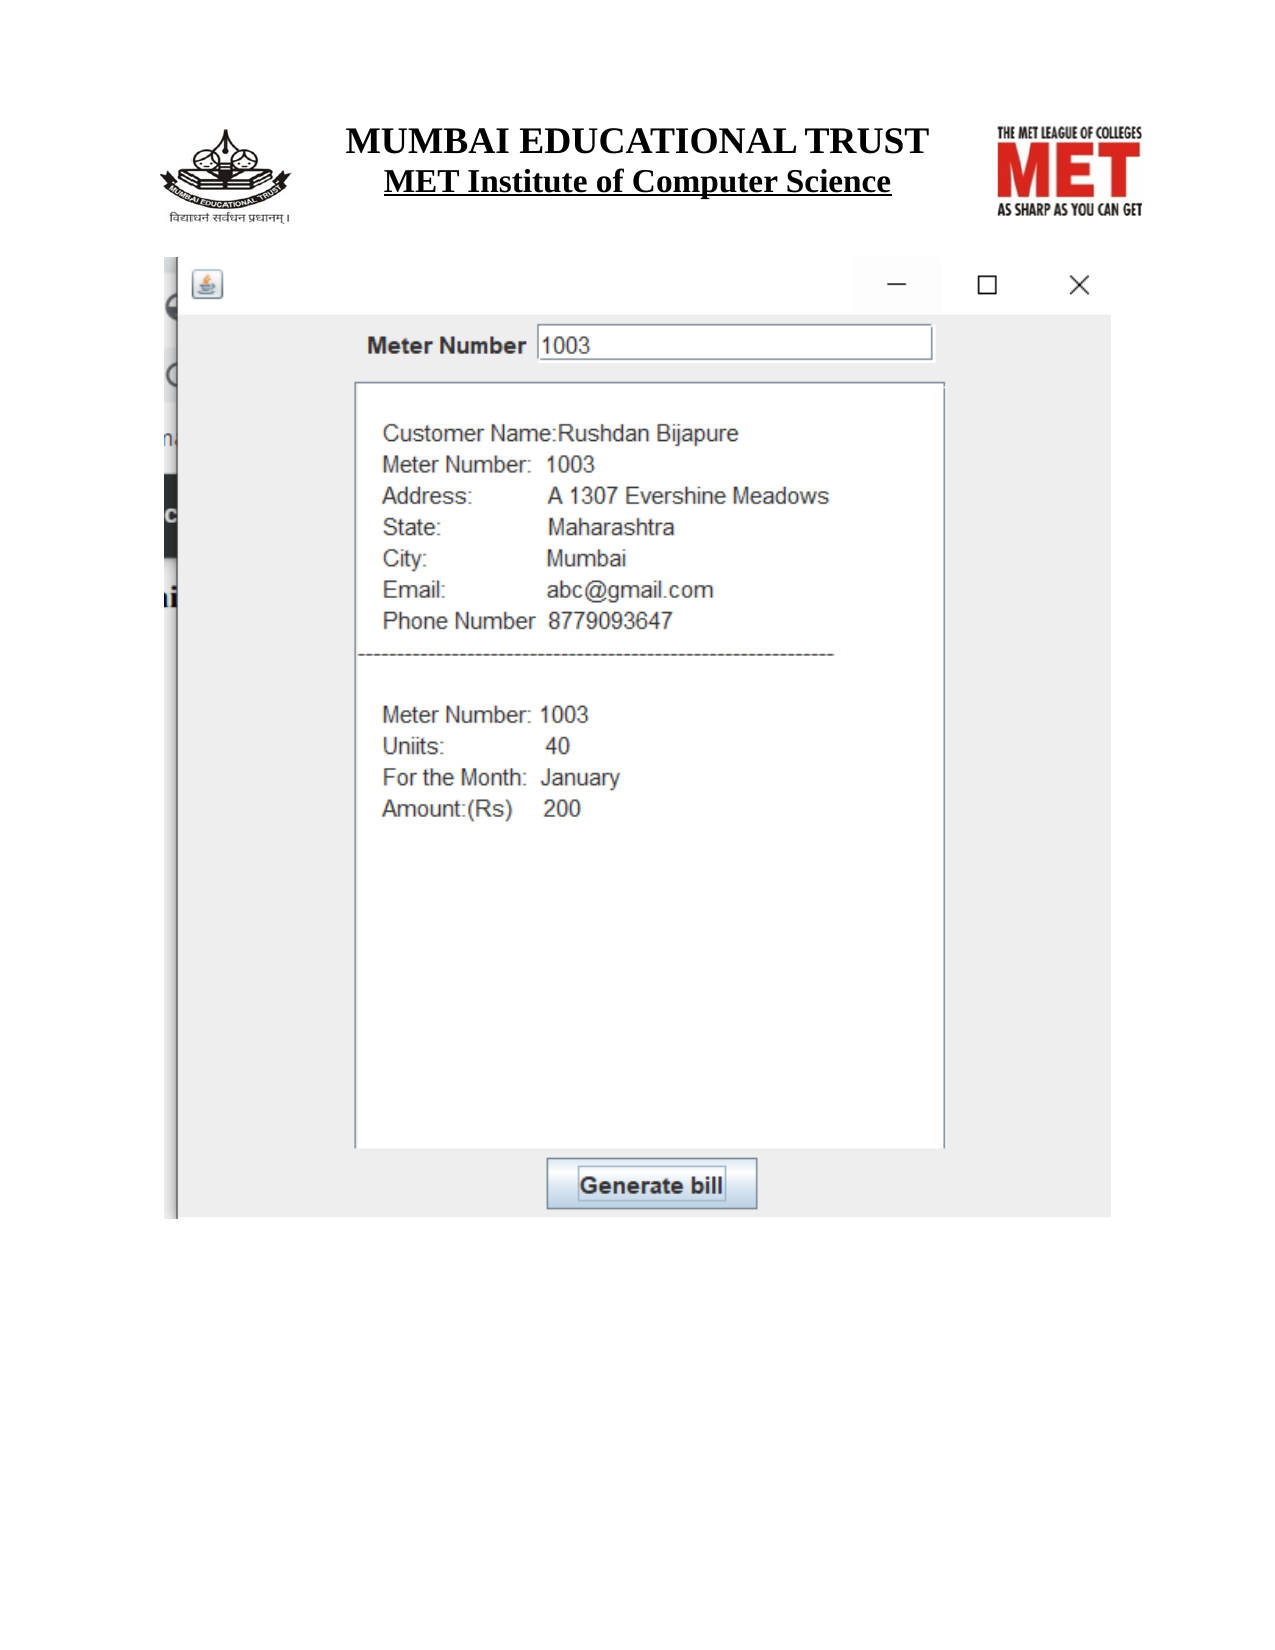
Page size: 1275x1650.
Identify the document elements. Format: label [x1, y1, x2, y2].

picture [159, 129, 293, 224]
picture [997, 126, 1142, 216]
picture [164, 257, 1111, 1219]
